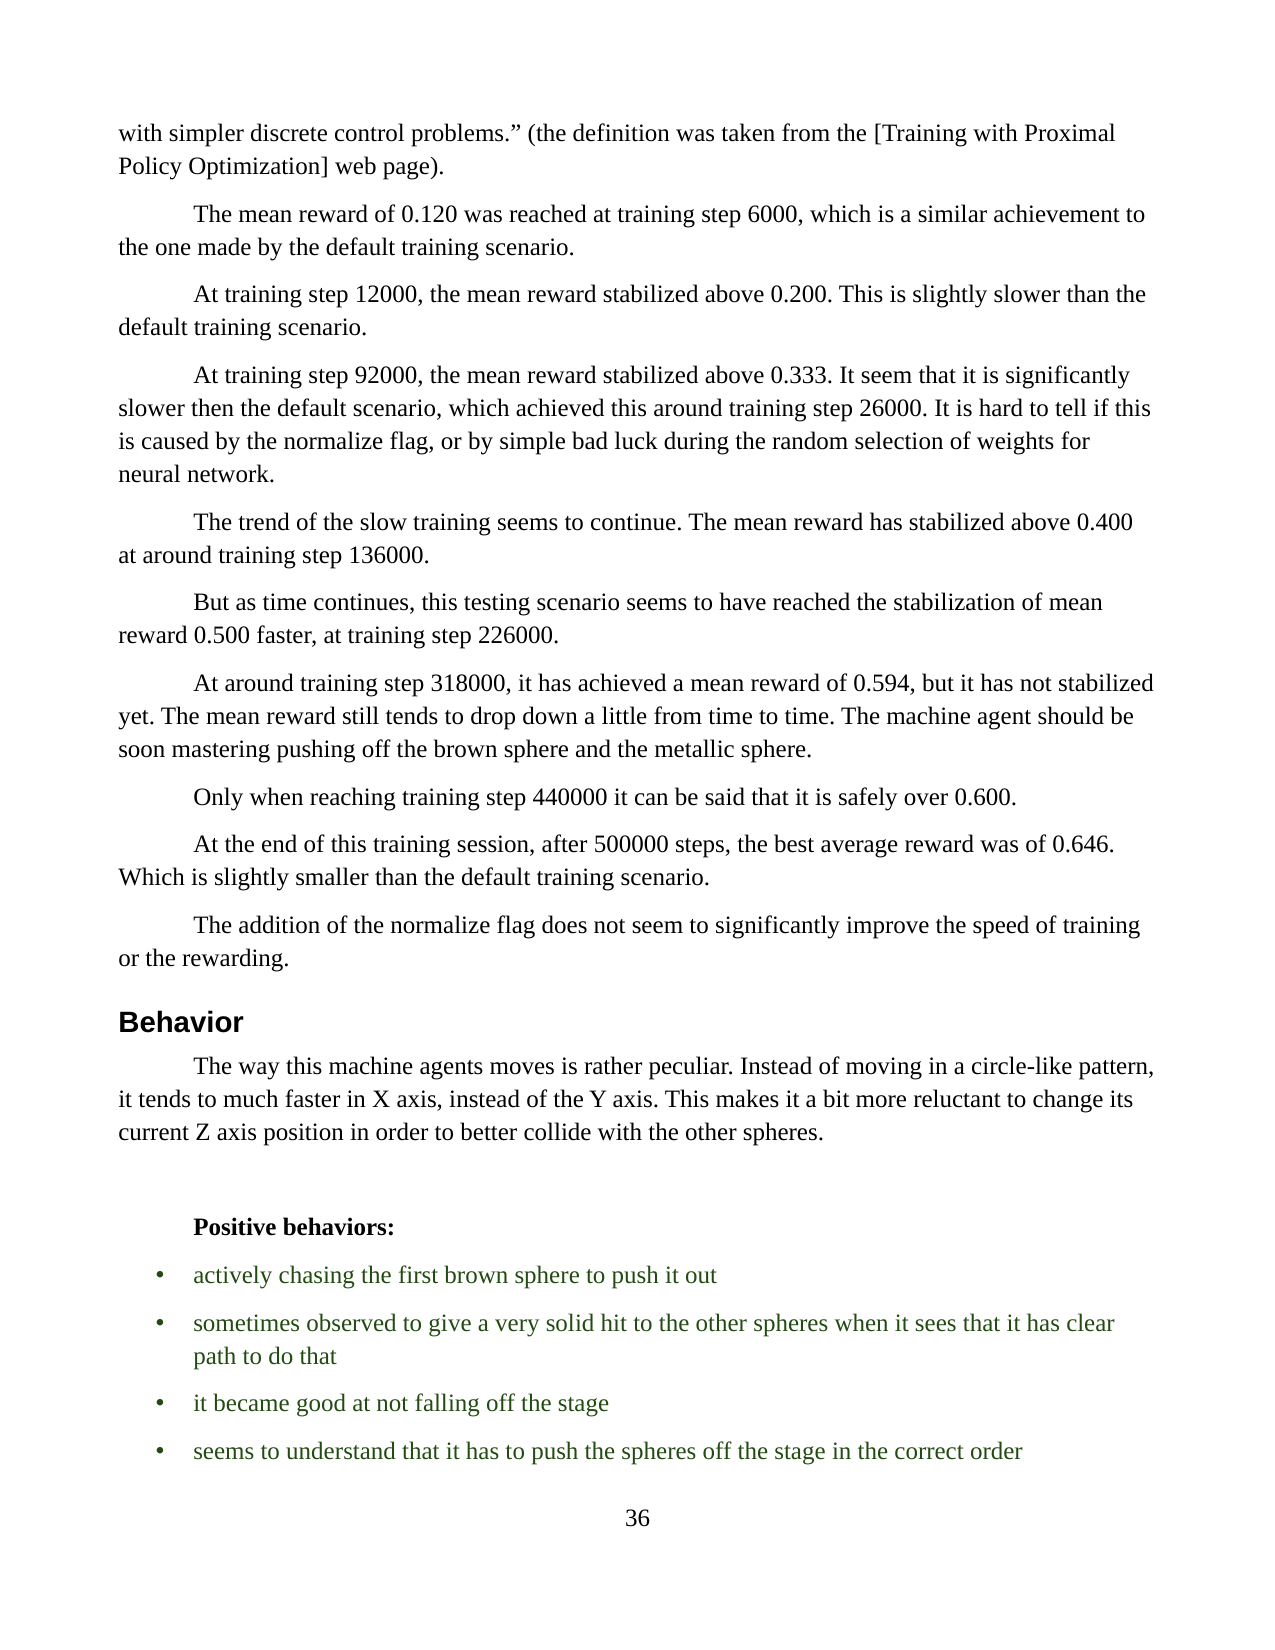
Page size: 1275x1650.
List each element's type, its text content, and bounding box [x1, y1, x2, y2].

text The way this machine agents moves is rather peculiar. Instead of moving in a circle-like pattern, it tends to much faster in X axis, instead of the Y axis. This makes it a bit more reluctant to change its current Z axis position in order to better collide with the other spheres. [118, 1051, 1157, 1146]
list seems to understand that it has to push the spheres off the stage in the correct order [156, 1436, 1157, 1465]
text with simpler discrete control problems.” (the definition was taken from the [Training with Proximal Policy Optimization] web page). [118, 118, 1157, 180]
list it became good at not falling off the stage [156, 1388, 1157, 1417]
text The mean reward of 0.120 was reached at training step 6000, which is a similar achievement to the one made by the default training scenario. [118, 199, 1157, 261]
text The addition of the normalize flag does not seem to significantly improve the speed of training or the rewarding. [118, 910, 1157, 972]
subtitle Behavior [118, 1005, 1157, 1039]
list actively chasing the first brown sphere to push it out [156, 1260, 1157, 1289]
text Positive behaviors: [118, 1212, 1157, 1241]
text At around training step 318000, it has achieved a mean reward of 0.594, but it has not stabilized yet. The mean reward still tends to drop down a little from time to time. The machine agent should be soon mastering pushing off the brown sphere and the metallic sphere. [118, 668, 1157, 763]
text The trend of the slow training seems to continue. The mean reward has stabilized above 0.400 at around training step 136000. [118, 507, 1157, 568]
text But as time continues, this testing scenario seems to have reached the stabilization of mean reward 0.500 faster, at training step 226000. [118, 587, 1157, 649]
text At training step 12000, the mean reward stabilized above 0.200. This is slightly slower than the default training scenario. [118, 279, 1157, 341]
text At the end of this training session, after 500000 steps, the best average reward was of 0.646. Which is slightly smaller than the default training scenario. [118, 829, 1157, 891]
text Only when reaching training step 440000 it can be said that it is safely over 0.600. [118, 782, 1157, 810]
list sometimes observed to give a very solid hit to the other spheres when it sees that it has clear path to do that [156, 1308, 1157, 1369]
text At training step 92000, the mean reward stabilized above 0.333. It seem that it is significantly slower then the default scenario, which achieved this around training step 26000. It is hard to tell if this is caused by the normalize flag, or by simple bad luck during the random selection of weights for neural network. [118, 360, 1157, 488]
